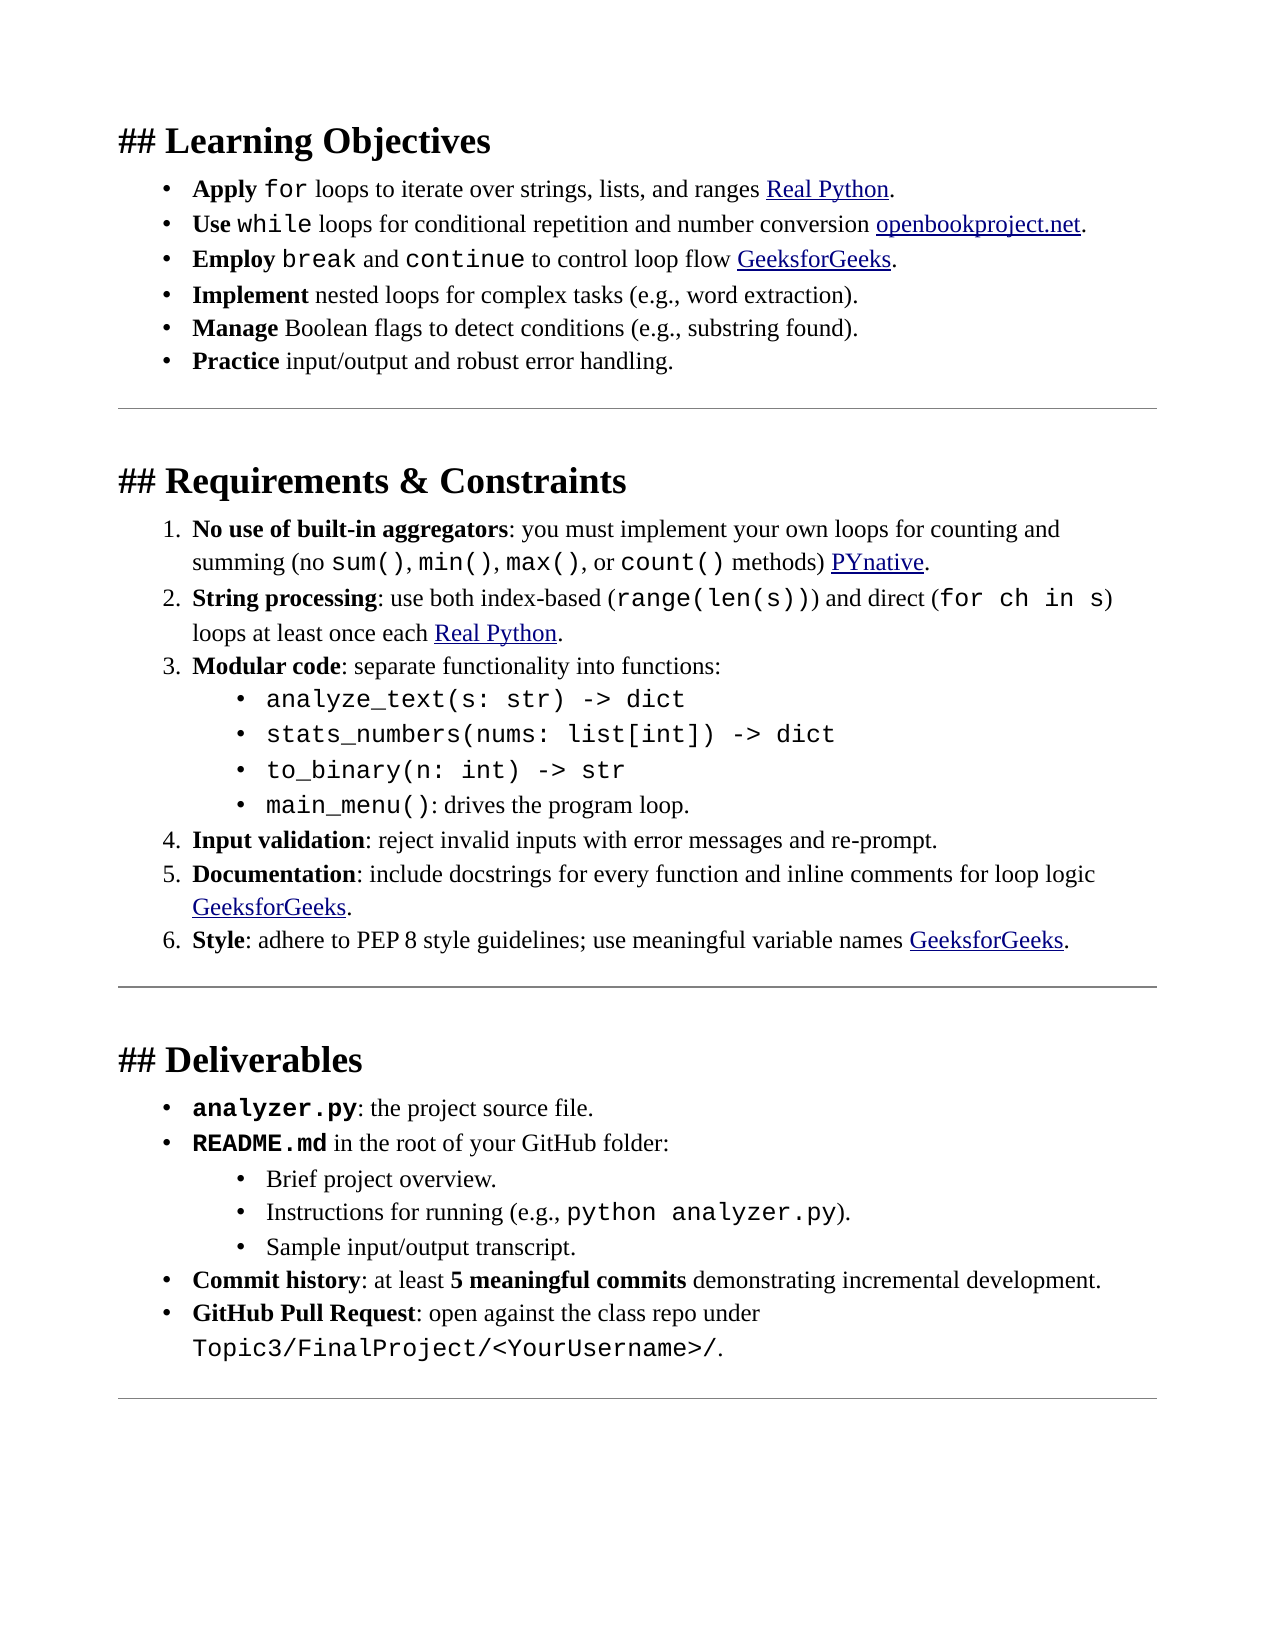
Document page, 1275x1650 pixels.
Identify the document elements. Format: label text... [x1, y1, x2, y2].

list Implement nested loops for complex tasks (e.g., word extraction). [162, 280, 1157, 309]
list main_menu(): drives the program loop. [236, 790, 1157, 821]
list String processing: use both index‑based (range(len(s))) and direct (for ch in s) loops at least once each Real Python. [162, 583, 1157, 647]
list Sample input/output transcript. [236, 1232, 1157, 1261]
list Documentation: include docstrings for every function and inline comments for loop logic GeeksforGeeks. [162, 859, 1157, 920]
subtitle ## Learning Objectives [118, 118, 1157, 161]
list Brief project overview. [236, 1164, 1157, 1193]
list analyze_text(s: str) -> dict [236, 684, 1157, 715]
subtitle ## Deliverables [118, 1037, 1157, 1081]
list Manage Boolean flags to detect conditions (e.g., substring found). [162, 313, 1157, 342]
list analyzer.py: the project source file. [162, 1093, 1157, 1124]
list Apply for loops to iterate over strings, lists, and ranges Real Python. [162, 174, 1157, 204]
list stats_numbers(nums: list[int]) -> dict [236, 719, 1157, 750]
list Input validation: reject invalid inputs with error messages and re‑prompt. [162, 826, 1157, 854]
list Employ break and continue to control loop flow GeeksforGeeks. [162, 244, 1157, 275]
list to_binary(n: int) -> str [236, 755, 1157, 786]
list README.md in the root of your GitHub folder: [162, 1128, 1157, 1159]
subtitle ## Requirements & Constraints [118, 459, 1157, 502]
list Instructions for running (e.g., python analyzer.py). [236, 1197, 1157, 1228]
list GitHub Pull Request: open against the class repo under Topic3/FinalProject/<YourUsername>/. [162, 1298, 1157, 1364]
list Practice input/output and robust error handling. [162, 346, 1157, 375]
list Use while loops for conditional repetition and number conversion openbookproject.net. [162, 209, 1157, 240]
list Style: adhere to PEP 8 style guidelines; use meaningful variable names GeeksforGeeks. [162, 925, 1157, 953]
list Commit history: at least 5 meaningful commits demonstrating incremental development. [162, 1265, 1157, 1294]
list Modular code: separate functionality into functions: [162, 651, 1157, 680]
list No use of built‑in aggregators: you must implement your own loops for counting and summing (no sum(), min(), max(), or count() methods) PYnative. [162, 514, 1157, 578]
